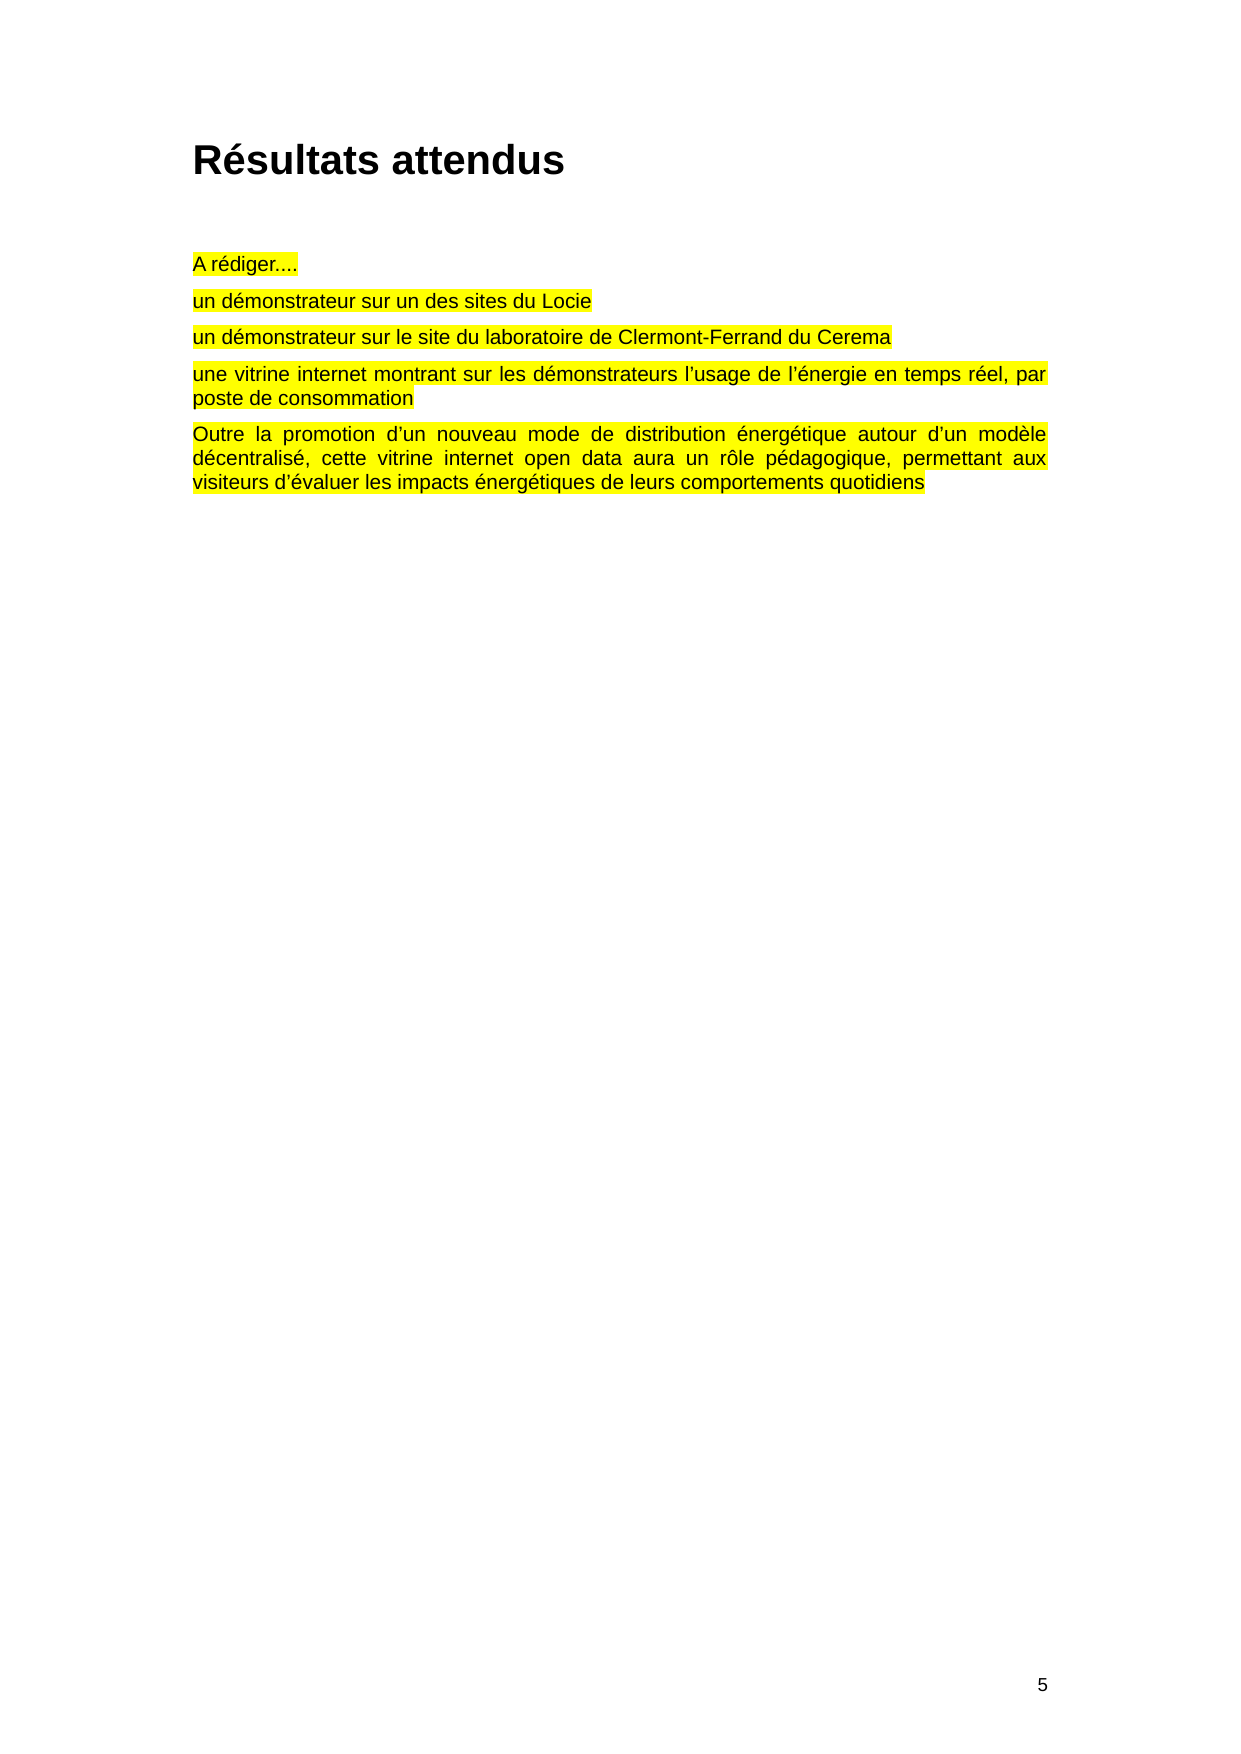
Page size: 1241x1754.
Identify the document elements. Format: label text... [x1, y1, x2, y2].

subtitle Résultats attendus [192, 135, 1048, 183]
text A rédiger.... [192, 252, 1048, 276]
text un démonstrateur sur un des sites du Locie [192, 288, 1048, 312]
text une vitrine internet montrant sur les démonstrateurs l’usage de l’énergie en temps réel, par poste de consommation [192, 361, 1048, 409]
text un démonstrateur sur le site du laboratoire de Clermont-Ferrand du Cerema [192, 325, 1048, 349]
text Outre la promotion d’un nouveau mode de distribution énergétique autour d’un modèle décentralisé, cette vitrine internet open data aura un rôle pédagogique, permettant aux visiteurs d’évaluer les impacts énergétiques de leurs comportements quotidiens [192, 422, 1048, 494]
